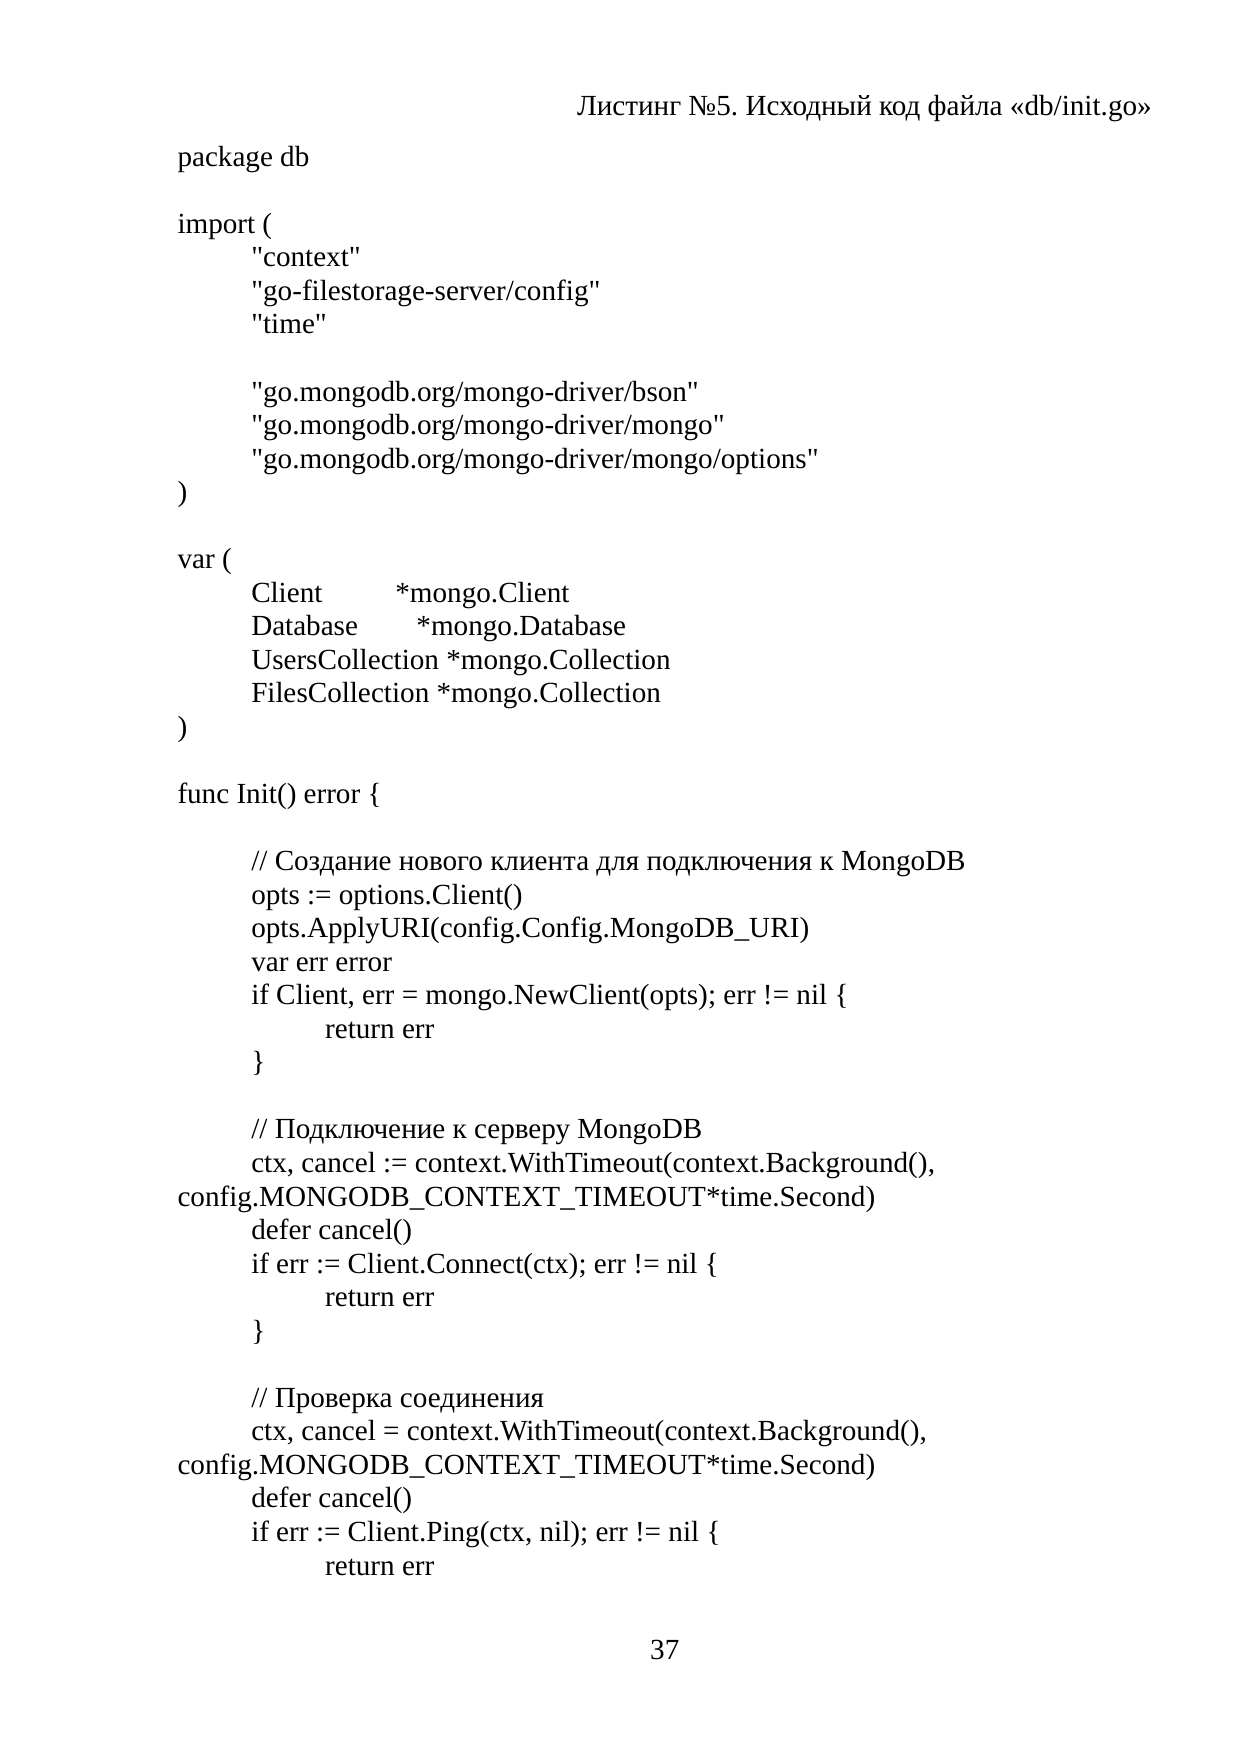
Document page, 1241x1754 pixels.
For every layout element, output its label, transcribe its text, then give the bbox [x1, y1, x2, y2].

text } [177, 1313, 1152, 1346]
text // Создание нового клиента для подключения к MongoDB [177, 843, 1152, 877]
text opts.ApplyURI(config.Config.MongoDB_URI) [177, 910, 1152, 944]
text var err error [177, 944, 1152, 977]
text "go-filestorage-server/config" [177, 273, 1152, 307]
text defer cancel() [177, 1212, 1152, 1246]
text Database *mongo.Database [177, 608, 1152, 642]
text Листинг №5. Исходный код файла «db/init.go» [177, 88, 1152, 122]
text defer cancel() [177, 1481, 1152, 1514]
text ctx, cancel = context.WithTimeout(context.Background(), config.MONGODB_CONTEXT_TIMEOUT*time.Second) [177, 1413, 1152, 1481]
text var ( [177, 541, 1152, 575]
text ) [177, 709, 1152, 743]
text ctx, cancel := context.WithTimeout(context.Background(), config.MONGODB_CONTEXT_TIMEOUT*time.Second) [177, 1145, 1152, 1212]
text return err [177, 1011, 1152, 1044]
text return err [177, 1279, 1152, 1313]
text // Подключение к серверу MongoDB [177, 1112, 1152, 1145]
text "go.mongodb.org/mongo-driver/mongo/options" [177, 441, 1152, 474]
text "context" [177, 239, 1152, 273]
text if err := Client.Ping(ctx, nil); err != nil { [177, 1514, 1152, 1548]
text "go.mongodb.org/mongo-driver/bson" [177, 374, 1152, 407]
text "time" [177, 307, 1152, 340]
text } [177, 1044, 1152, 1078]
text UsersCollection *mongo.Collection [177, 642, 1152, 676]
text func Init() error { [177, 776, 1152, 810]
text ) [177, 474, 1152, 508]
text if Client, err = mongo.NewClient(opts); err != nil { [177, 977, 1152, 1011]
text if err := Client.Connect(ctx); err != nil { [177, 1246, 1152, 1279]
text package db [177, 139, 1152, 172]
text // Проверка соединения [177, 1380, 1152, 1413]
text Client *mongo.Client [177, 575, 1152, 608]
text return err [177, 1548, 1152, 1581]
text "go.mongodb.org/mongo-driver/mongo" [177, 407, 1152, 441]
text import ( [177, 206, 1152, 239]
text FilesCollection *mongo.Collection [177, 676, 1152, 709]
text opts := options.Client() [177, 877, 1152, 910]
